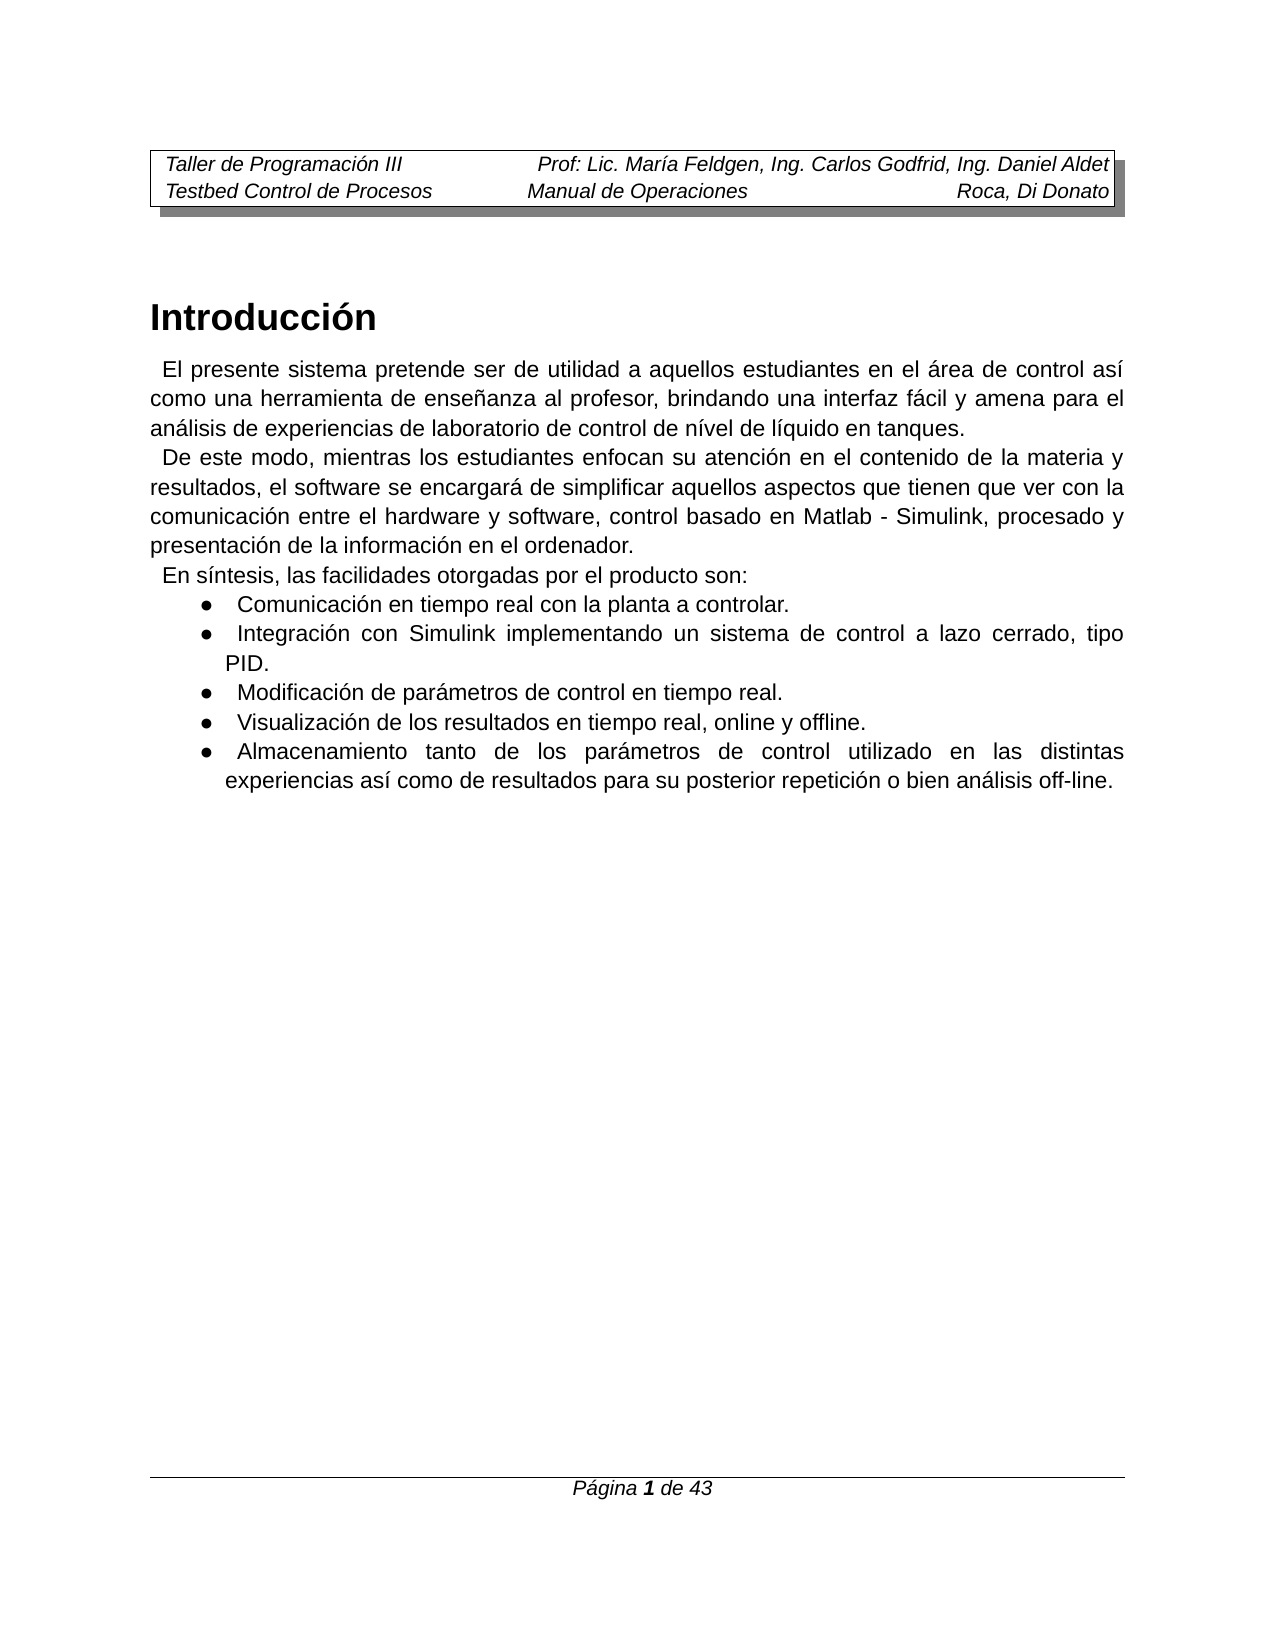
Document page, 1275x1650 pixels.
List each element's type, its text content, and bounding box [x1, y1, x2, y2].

list Almacenamiento tanto de los parámetros de control utilizado en las distintas experiencias así como de resultados para su posterior repetición o bien análisis off-line. [187, 738, 1125, 793]
text De este modo, mientras los estudiantes enfocan su atención en el contenido de la materia y resultados, el software se encargará de simplificar aquellos aspectos que tienen que ver con la comunicación entre el hardware y software, control basado en Matlab - Simulink, procesado y presentación de la información en el ordenador. [150, 445, 1125, 558]
text En síntesis, las facilidades otorgadas por el producto son: [150, 562, 1125, 588]
list Modificación de parámetros de control en tiempo real. [187, 680, 1125, 705]
list Comunicación en tiempo real con la planta a controlar. [187, 592, 1125, 617]
list Integración con Simulink implementando un sistema de control a lazo cerrado, tipo PID. [187, 621, 1125, 676]
subtitle Introducción [150, 296, 1125, 338]
text El presente sistema pretende ser de utilidad a aquellos estudiantes en el área de control así como una herramienta de enseñanza al profesor, brindando una interfaz fácil y amena para el análisis de experiencias de laboratorio de control de nível de líquido en tanques. [150, 357, 1125, 441]
list Visualización de los resultados en tiempo real, online y offline. [187, 709, 1125, 735]
